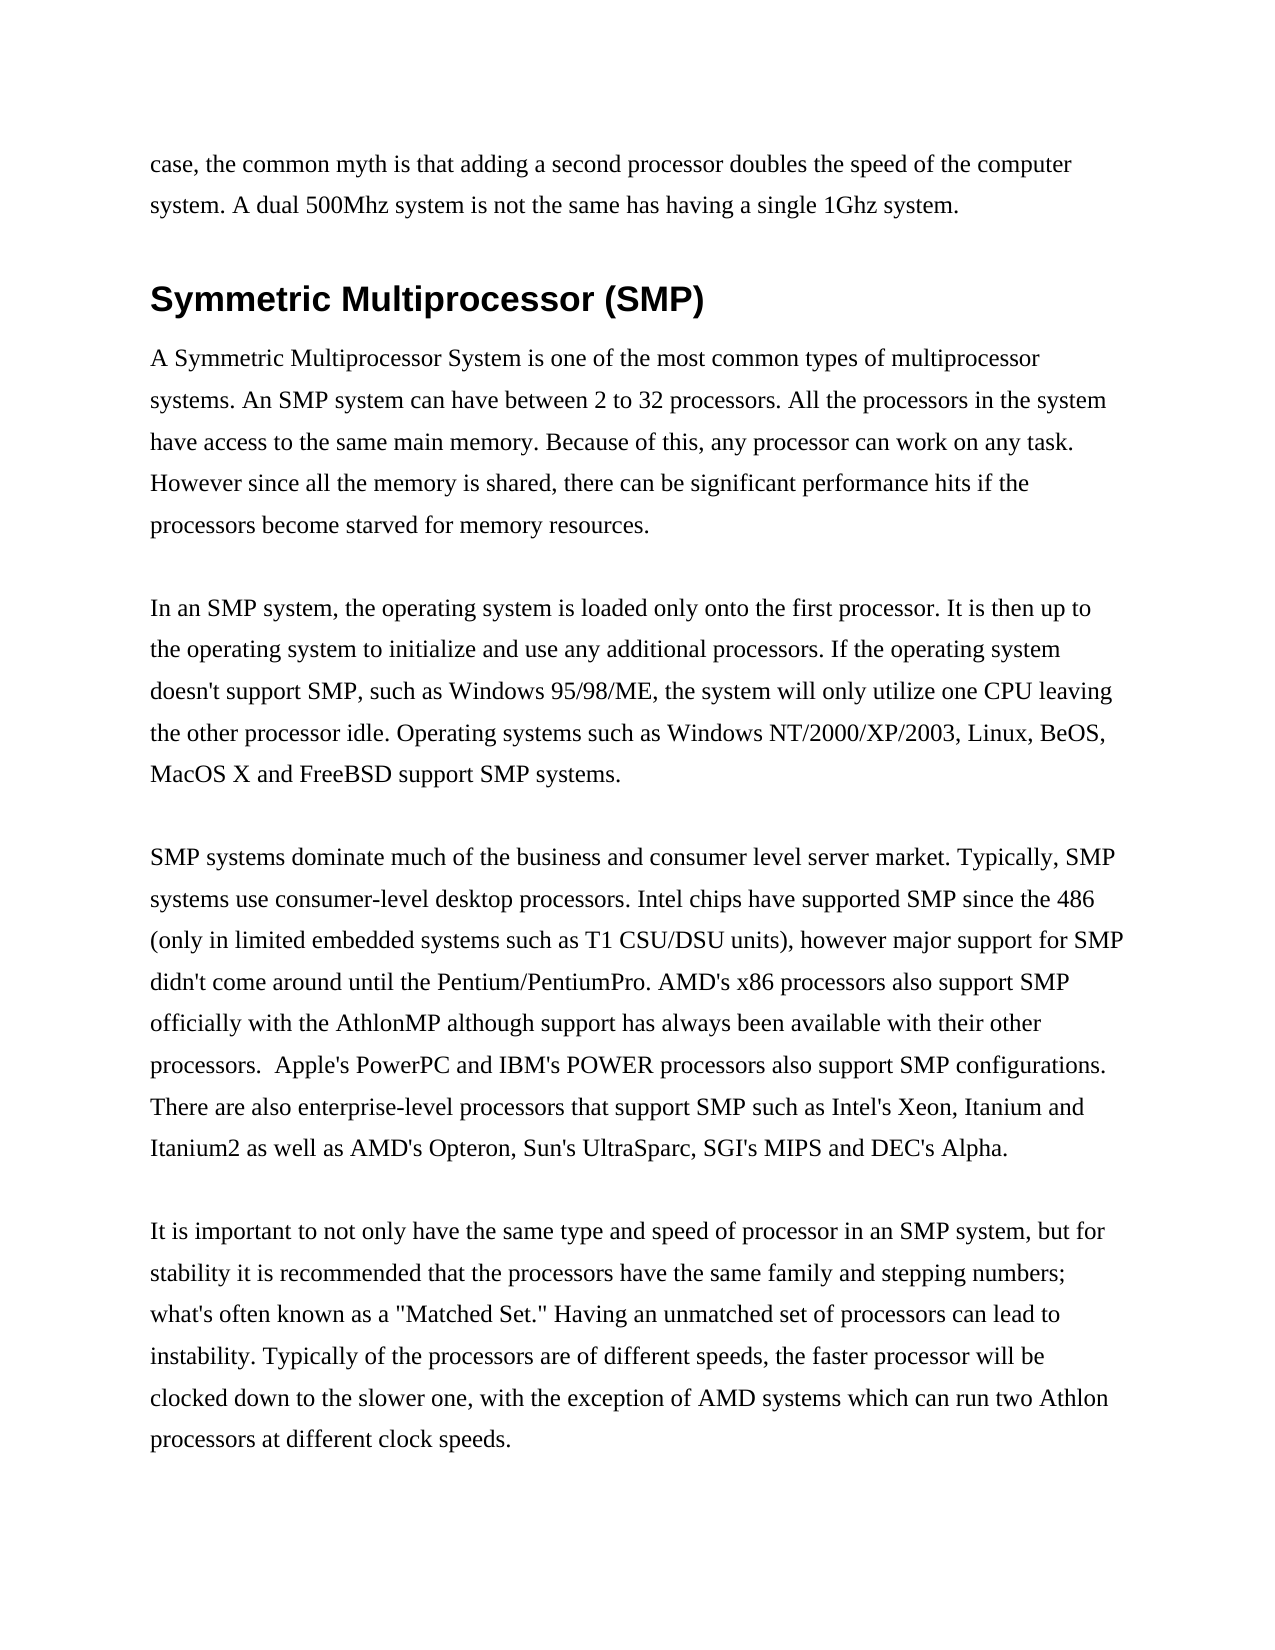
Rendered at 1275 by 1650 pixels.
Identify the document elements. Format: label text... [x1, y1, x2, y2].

text In an SMP system, the operating system is loaded only onto the first processor. It is then up to the operating system to initialize and use any additional processors. If the operating system doesn't support SMP, such as Windows 95/98/ME, the system will only utilize one CPU leaving the other processor idle. Operating systems such as Windows NT/2000/XP/2003, Linux, BeOS, MacOS X and FreeBSD support SMP systems. [150, 594, 1125, 788]
text A Symmetric Multiprocessor System is one of the most common types of multiprocessor systems. An SMP system can have between 2 to 32 processors. All the processors in the system have access to the same main memory. Because of this, any processor can work on any task. However since all the memory is shared, there can be significant performance hits if the processors become starved for memory resources. [150, 344, 1125, 538]
text case, the common myth is that adding a second processor doubles the speed of the computer system. A dual 500Mhz system is not the same has having a single 1Ghz system. [150, 150, 1125, 219]
subtitle Symmetric Multiprocessor (SMP) [150, 279, 1125, 318]
text SMP systems dominate much of the business and consumer level server market. Typically, SMP systems use consumer-level desktop processors. Intel chips have supported SMP since the 486 (only in limited embedded systems such as T1 CSU/DSU units), however major support for SMP didn't come around until the Pentium/PentiumPro. AMD's x86 processors also support SMP officially with the AthlonMP although support has always been available with their other processors. Apple's PowerPC and IBM's POWER processors also support SMP configurations. There are also enterprise-level processors that support SMP such as Intel's Xeon, Itanium and Itanium2 as well as AMD's Opteron, Sun's UltraSparc, SGI's MIPS and DEC's Alpha. [150, 843, 1125, 1162]
text It is important to not only have the same type and speed of processor in an SMP system, but for stability it is recommended that the processors have the same family and stepping numbers; what's often known as a "Matched Set." Having an unmatched set of processors can lead to instability. Typically of the processors are of different speeds, the faster processor will be clocked down to the slower one, with the exception of AMD systems which can run two Athlon processors at different clock speeds. [150, 1217, 1125, 1453]
